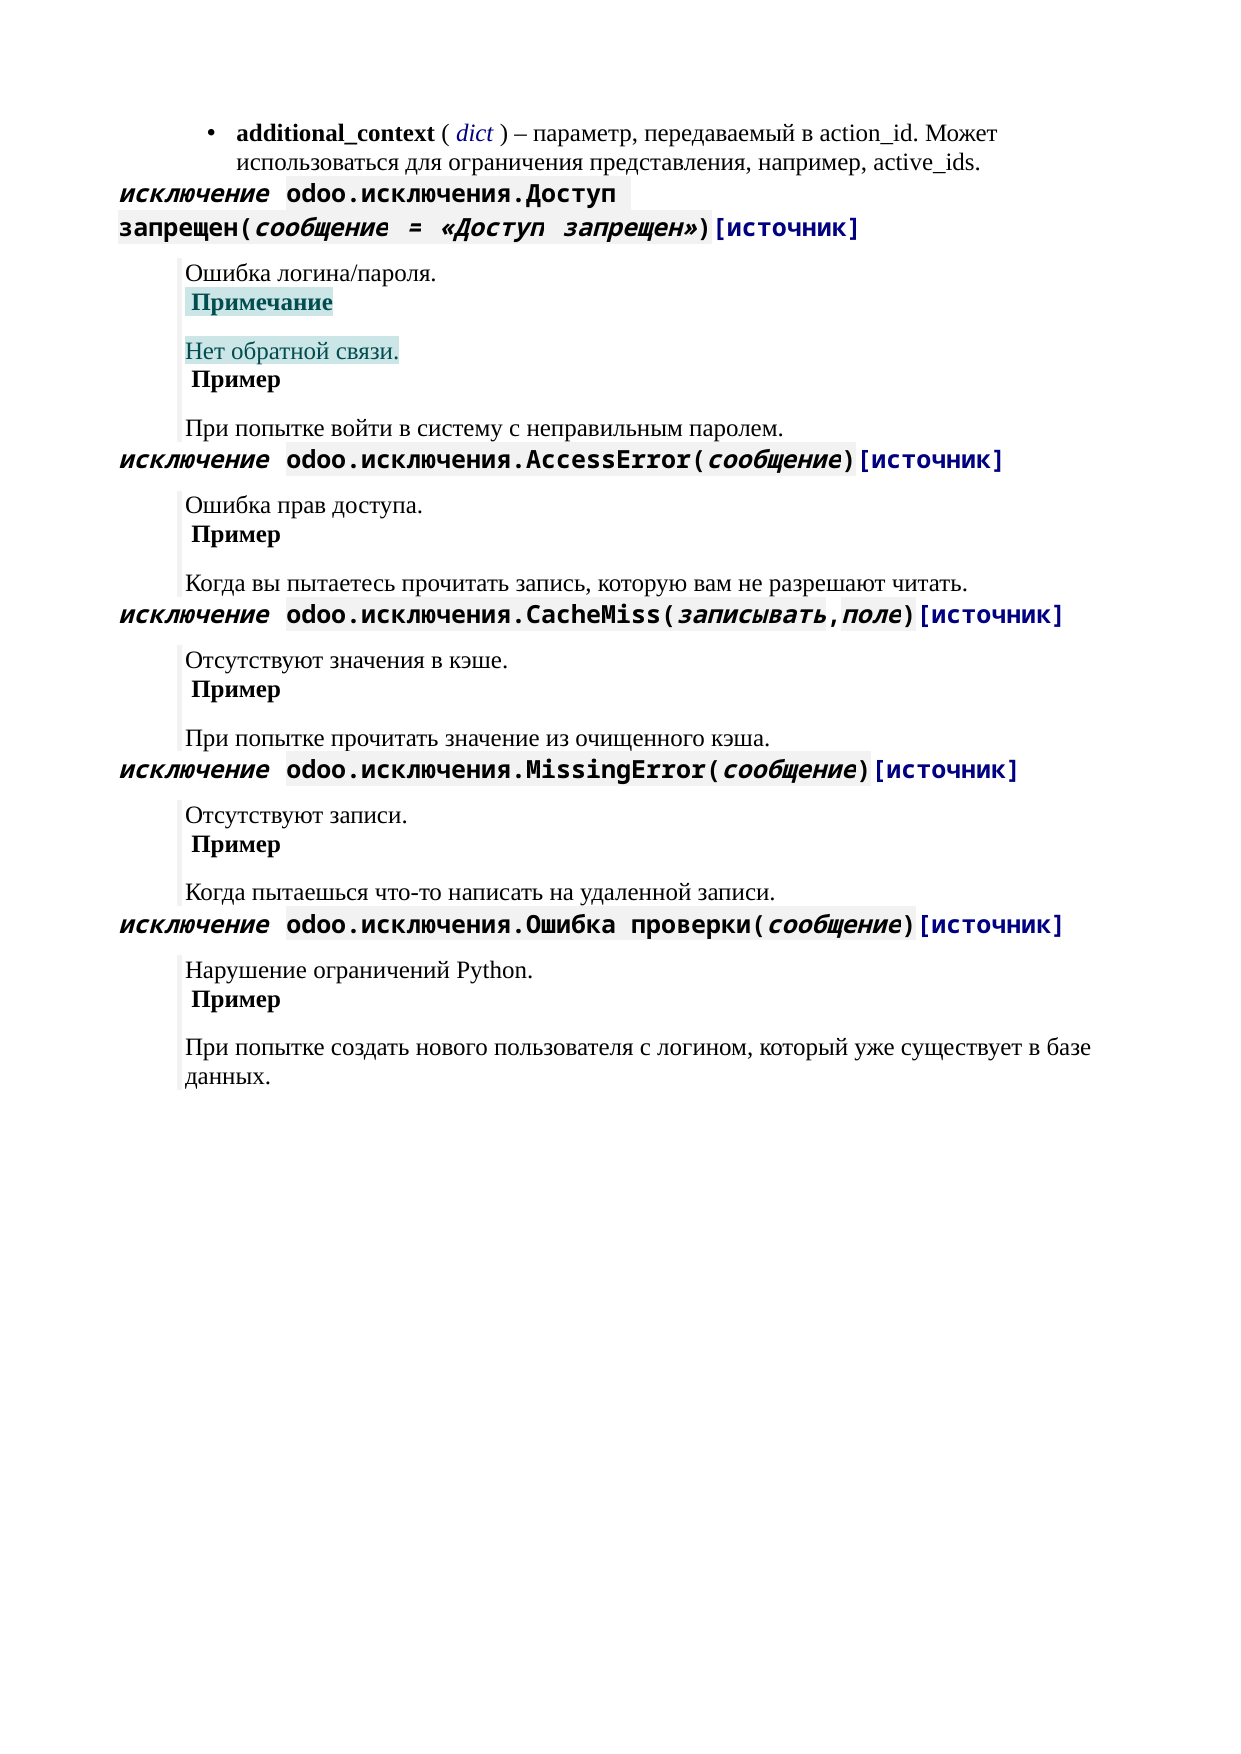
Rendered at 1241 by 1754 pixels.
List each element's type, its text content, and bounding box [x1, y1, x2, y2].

text Пример [182, 984, 1122, 1012]
subtitle исключение odoo.исключения.Доступ запрещен(сообщение = «Доступ запрещен»)[источник] [118, 176, 1122, 244]
list Когда пытаешься что-то написать на удаленной записи. [182, 877, 1122, 906]
text Пример [182, 519, 1122, 548]
list При попытке войти в систему с неправильным паролем. [182, 413, 1122, 442]
list Когда вы пытаетесь прочитать запись, которую вам не разрешают читать. [182, 568, 1122, 597]
subtitle исключение odoo.исключения.MissingError(сообщение)[источник] [118, 751, 1122, 786]
text Пример [182, 829, 1122, 858]
list При попытке прочитать значение из очищенного кэша. [182, 723, 1122, 751]
list Нет обратной связи. [182, 336, 1122, 364]
text Примечание [182, 287, 1122, 316]
list Ошибка логина/пароля. [182, 258, 1122, 287]
list additional_context ( dict ) – параметр, передаваемый в action_id. Может использоваться для ограничения представления, например, active_ids. [236, 118, 1122, 176]
list Отсутствуют записи. [182, 800, 1122, 829]
list При попытке создать нового пользователя с логином, который уже существует в базе данных. [182, 1032, 1122, 1090]
subtitle исключение odoo.исключения.AccessError(сообщение)[источник] [118, 442, 1122, 476]
list Ошибка прав доступа. [182, 491, 1122, 519]
subtitle исключение odoo.исключения.CacheMiss(записывать,поле)[источник] [118, 597, 1122, 631]
list Отсутствуют значения в кэше. [182, 645, 1122, 674]
text Пример [182, 364, 1122, 393]
subtitle исключение odoo.исключения.Ошибка проверки(сообщение)[источник] [118, 906, 1122, 940]
list Нарушение ограничений Python. [182, 955, 1122, 984]
text Пример [182, 674, 1122, 703]
